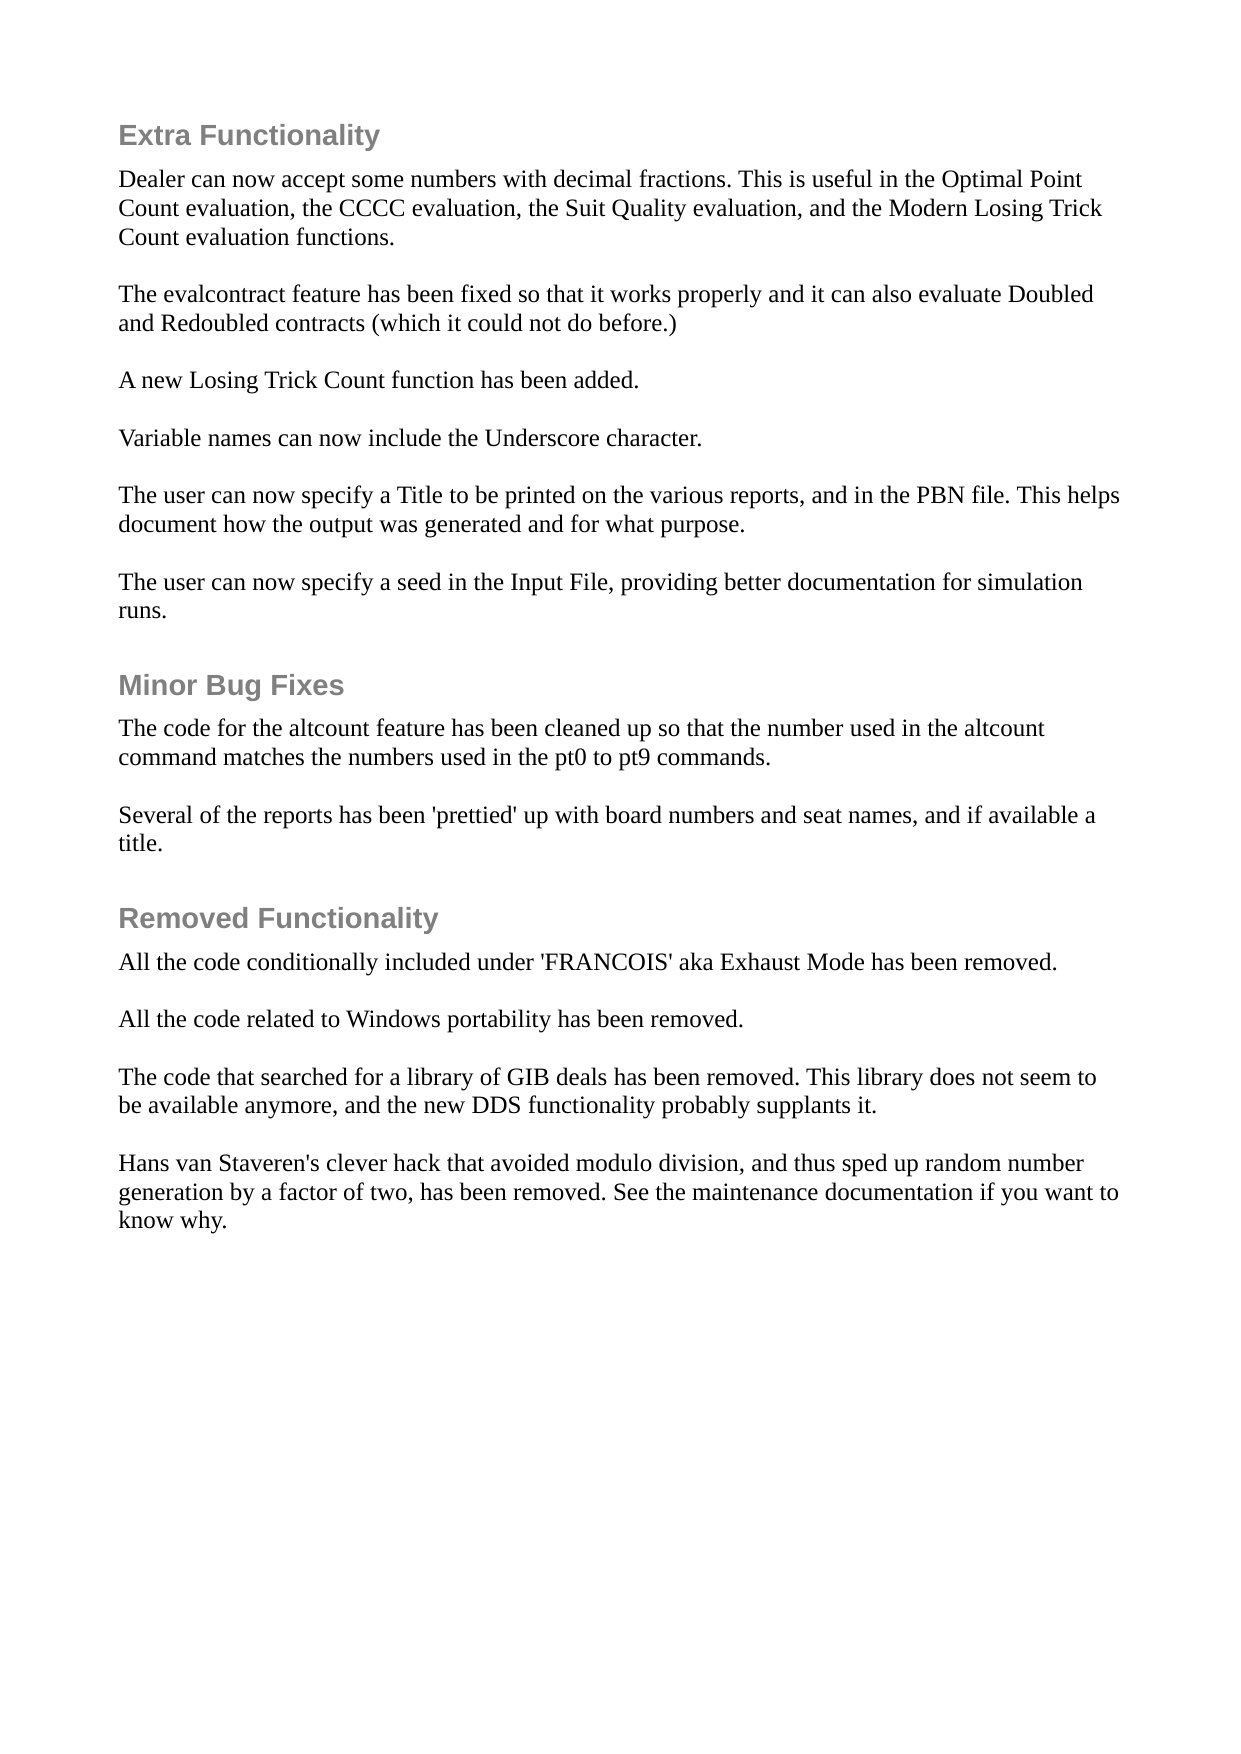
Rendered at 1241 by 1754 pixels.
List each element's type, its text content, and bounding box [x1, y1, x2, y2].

text All the code conditionally included under 'FRANCOIS' aka Exhaust Mode has been removed. [118, 947, 1122, 975]
text The evalcontract feature has been fixed so that it works properly and it can also evaluate Doubled and Redoubled contracts (which it could not do before.) [118, 279, 1122, 337]
subtitle Extra Functionality [118, 118, 1122, 152]
subtitle Removed Functionality [118, 901, 1122, 934]
text The user can now specify a seed in the Input File, providing better documentation for simulation runs. [118, 567, 1122, 624]
text Dealer can now accept some numbers with decimal fractions. This is useful in the Optimal Point Count evaluation, the CCCC evaluation, the Suit Quality evaluation, and the Modern Losing Trick Count evaluation functions. [118, 164, 1122, 250]
text Variable names can now include the Underscore character. [118, 423, 1122, 452]
text Several of the reports has been 'prettied' up with board numbers and seat names, and if available a title. [118, 800, 1122, 857]
text All the code related to Windows portability has been removed. [118, 1004, 1122, 1033]
text The code that searched for a library of GIB deals has been removed. This library does not seem to be available anymore, and the new DDS functionality probably supplants it. [118, 1062, 1122, 1119]
subtitle Minor Bug Fixes [118, 667, 1122, 701]
text A new Losing Trick Count function has been added. [118, 365, 1122, 394]
text The code for the altcount feature has been cleaned up so that the number used in the altcount command matches the numbers used in the pt0 to pt9 commands. [118, 713, 1122, 771]
text Hans van Staveren's clever hack that avoided modulo division, and thus sped up random number generation by a factor of two, has been removed. See the maintenance documentation if you want to know why. [118, 1148, 1122, 1234]
text The user can now specify a Title to be printed on the various reports, and in the PBN file. This helps document how the output was generated and for what purpose. [118, 480, 1122, 538]
